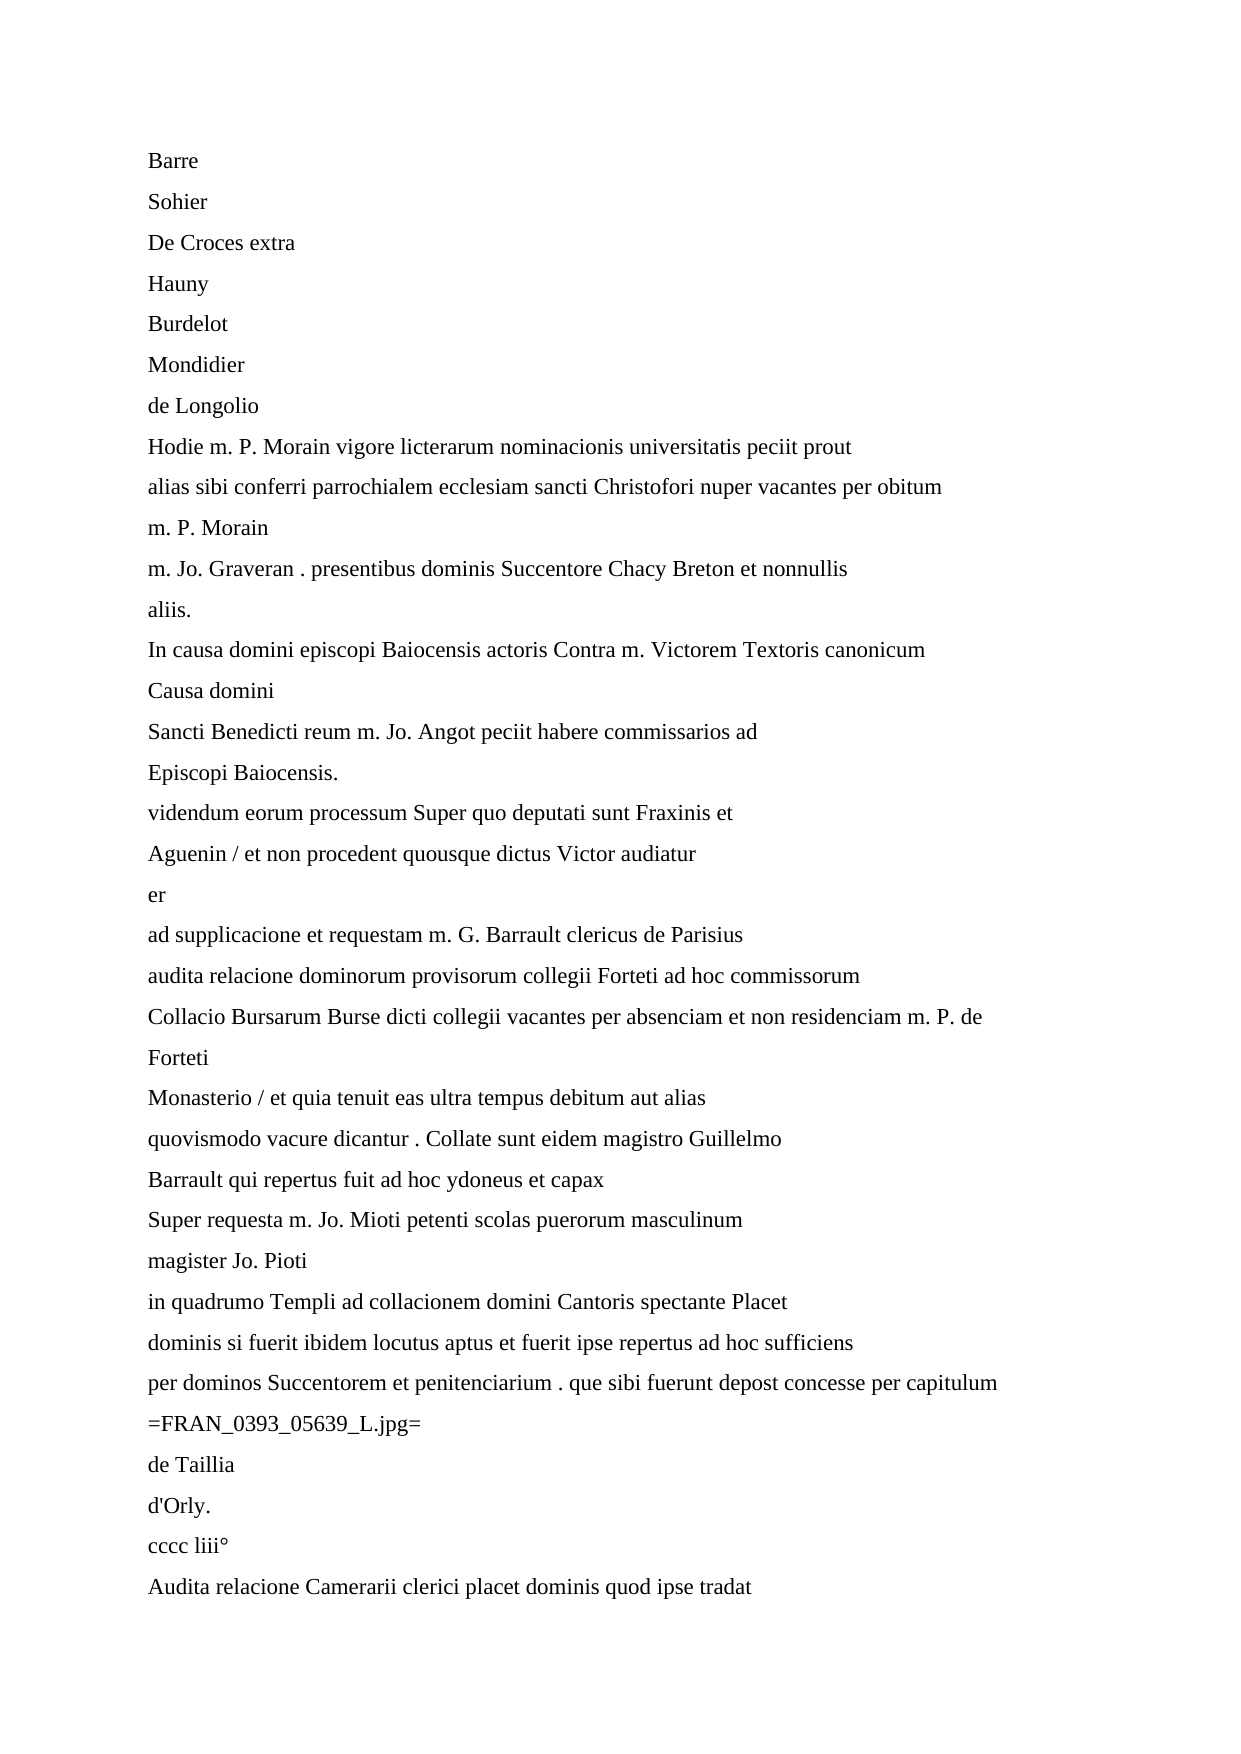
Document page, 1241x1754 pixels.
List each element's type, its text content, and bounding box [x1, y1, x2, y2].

text Forteti [148, 1044, 1093, 1070]
text =FRAN_0393_05639_L.jpg= [148, 1410, 1093, 1437]
text de Taillia [148, 1451, 1093, 1477]
text dominis si fuerit ibidem locutus aptus et fuerit ipse repertus ad hoc sufficiens [148, 1329, 1093, 1355]
text Collacio Bursarum Burse dicti collegii vacantes per absenciam et non residenciam m. P. de [148, 1003, 1093, 1029]
text Super requesta m. Jo. Mioti petenti scolas puerorum masculinum [148, 1207, 1093, 1233]
text Mondidier [148, 351, 1093, 378]
text videndum eorum processum Super quo deputati sunt Fraxinis et [148, 799, 1093, 826]
text Causa domini [148, 677, 1093, 703]
text m. Jo. Graveran . presentibus dominis Succentore Chacy Breton et nonnullis [148, 555, 1093, 581]
text Episcopi Baiocensis. [148, 758, 1093, 785]
text aliis. [148, 596, 1093, 622]
text Hodie m. P. Morain vigore licterarum nominacionis universitatis peciit prout [148, 433, 1093, 459]
text in quadrumo Templi ad collacionem domini Cantoris spectante Placet [148, 1288, 1093, 1314]
text d'Orly. [148, 1492, 1093, 1518]
text Sohier [148, 188, 1093, 215]
text cccc liii° [148, 1532, 1093, 1559]
text quovismodo vacure dicantur . Collate sunt eidem magistro Guillelmo [148, 1125, 1093, 1151]
text Aguenin / et non procedent quousque dictus Victor audiatur [148, 840, 1093, 866]
text Barre [148, 148, 1093, 174]
text Barrault qui repertus fuit ad hoc ydoneus et capax [148, 1166, 1093, 1192]
text de Longolio [148, 392, 1093, 418]
text Hauny [148, 270, 1093, 296]
text ad supplicacione et requestam m. G. Barrault clericus de Parisius [148, 921, 1093, 948]
text Sancti Benedicti reum m. Jo. Angot peciit habere commissarios ad [148, 718, 1093, 744]
text De Croces extra [148, 229, 1093, 255]
text m. P. Morain [148, 514, 1093, 541]
text Monasterio / et quia tenuit eas ultra tempus debitum aut alias [148, 1084, 1093, 1111]
text magister Jo. Pioti [148, 1247, 1093, 1274]
text er [148, 881, 1093, 907]
text audita relacione dominorum provisorum collegii Forteti ad hoc commissorum [148, 962, 1093, 988]
text Audita relacione Camerarii clerici placet dominis quod ipse tradat [148, 1573, 1093, 1599]
text alias sibi conferri parrochialem ecclesiam sancti Christofori nuper vacantes per obitum [148, 473, 1093, 500]
text Burdelot [148, 311, 1093, 337]
text In causa domini episcopi Baiocensis actoris Contra m. Victorem Textoris canonicum [148, 636, 1093, 663]
text per dominos Succentorem et penitenciarium . que sibi fuerunt depost concesse per capitulum [148, 1369, 1093, 1396]
